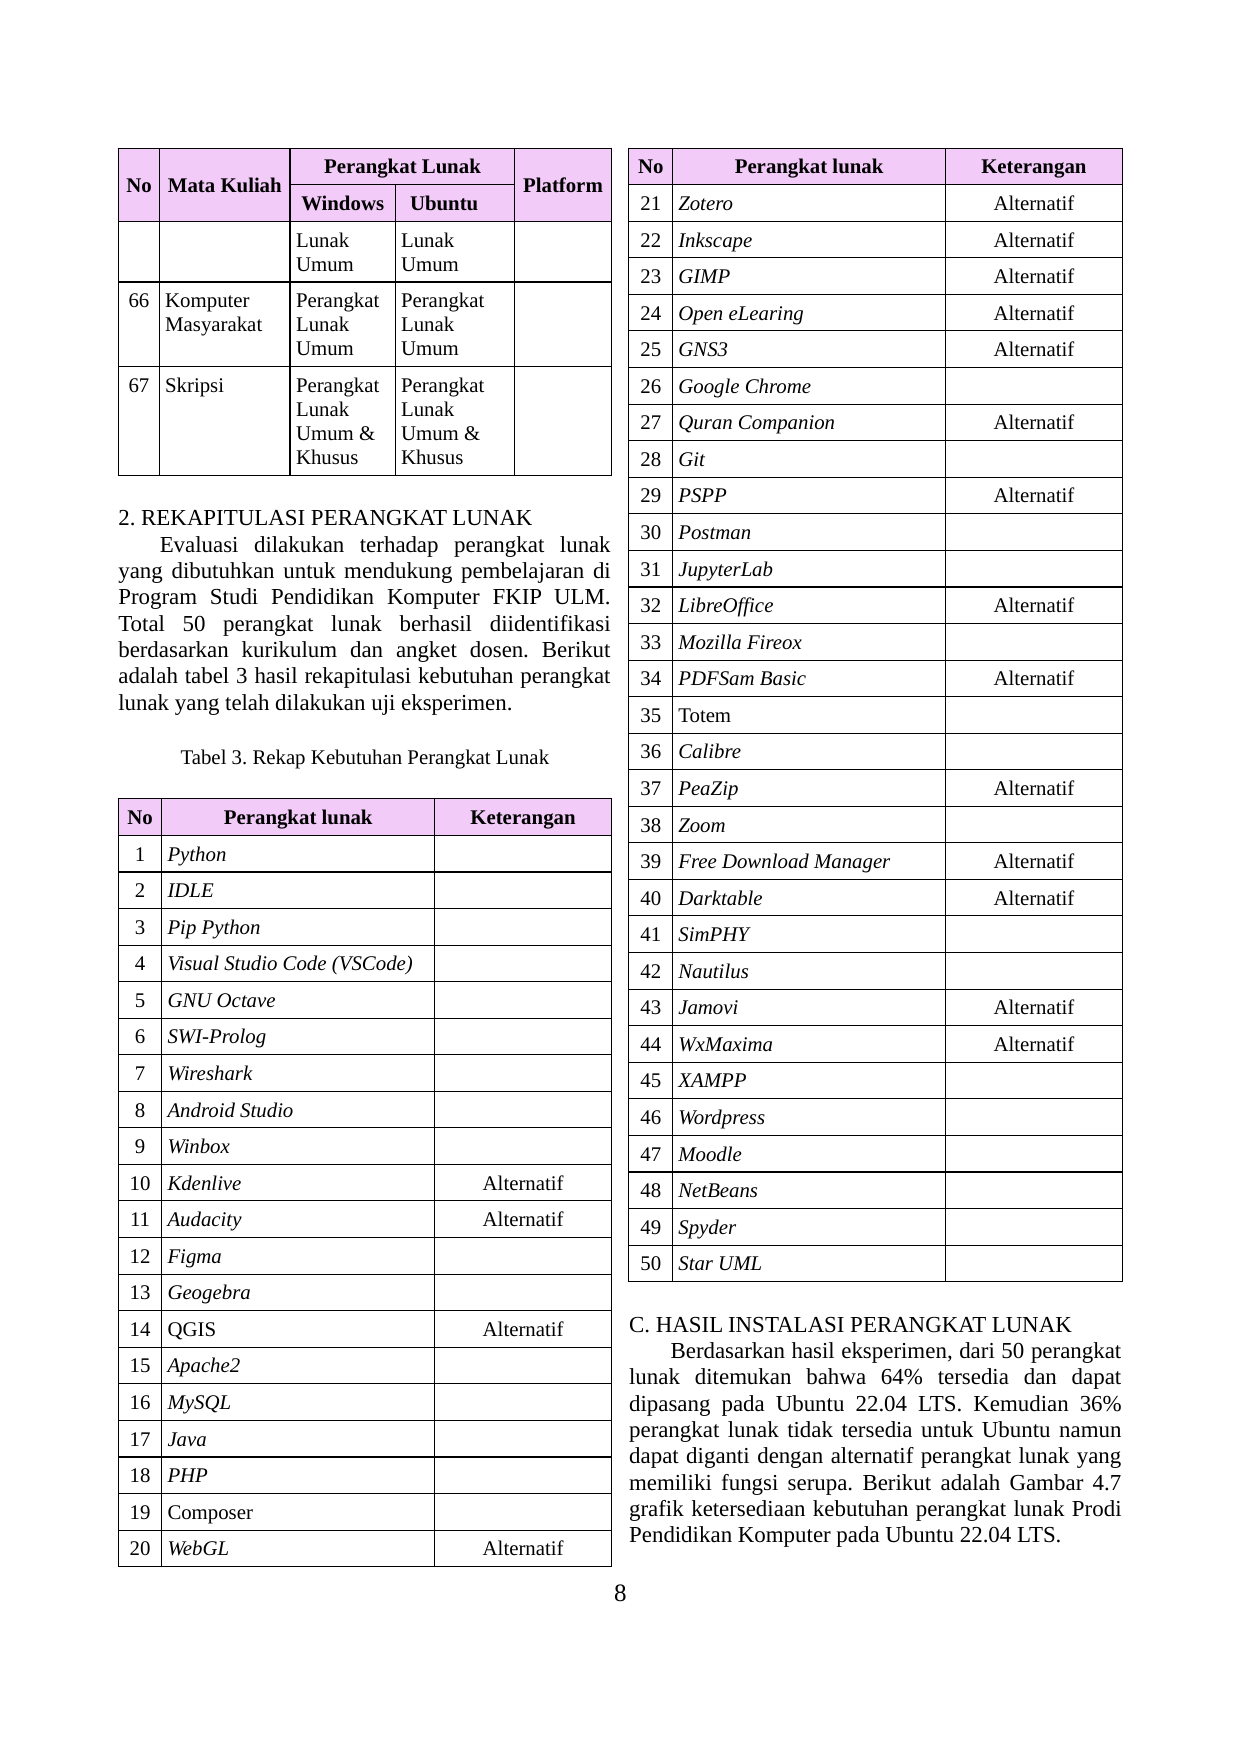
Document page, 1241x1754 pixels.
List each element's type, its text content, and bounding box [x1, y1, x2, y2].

table_cell 27 [629, 405, 672, 440]
table_cell XAMPP [673, 1063, 945, 1098]
table_cell Alternatif [435, 1311, 611, 1347]
table_cell 17 [119, 1421, 161, 1456]
table_cell Wireshark [162, 1055, 434, 1091]
table_cell [435, 836, 611, 871]
table_cell Alternatif [946, 661, 1122, 696]
table_cell Figma [162, 1238, 434, 1273]
table_cell Alternatif [946, 843, 1122, 879]
table_cell 33 [629, 624, 672, 659]
table_cell 13 [119, 1275, 161, 1310]
table_cell 14 [119, 1311, 161, 1347]
text Evaluasi dilakukan terhadap perangkat lunak yang dibutuhkan untuk mendukung pembelajaran di Program Studi Pendidikan Komputer FKIP ULM. Total 50 perangkat lunak berhasil diidentifikasi berdasarkan kurikulum dan angket dosen. Berikut adalah tabel 3 hasil rekapitulasi kebutuhan perangkat lunak yang telah dilakukan uji eksperimen. [118, 531, 611, 715]
table_cell Perangkat Lunak Umum & Khusus [396, 367, 514, 475]
table_cell Calibre [673, 734, 945, 769]
table_cell 25 [629, 331, 672, 367]
table_cell [435, 873, 611, 908]
table_cell 10 [119, 1165, 161, 1200]
table_header Platform [515, 149, 611, 221]
table_cell 2 [119, 873, 161, 908]
table_cell Alternatif [946, 588, 1122, 623]
table_cell Ubuntu [396, 185, 514, 221]
table_cell [435, 1128, 611, 1164]
table_cell Alternatif [435, 1201, 611, 1237]
table_cell Darktable [673, 880, 945, 915]
table_cell [946, 916, 1122, 952]
table_cell Lunak Umum [291, 222, 395, 281]
table_header No [119, 799, 161, 835]
table_cell Git [673, 441, 945, 477]
table_cell 49 [629, 1209, 672, 1244]
table_cell Komputer Masyarakat [160, 283, 289, 366]
table_cell Quran Companion [673, 405, 945, 440]
table_cell [515, 367, 611, 475]
table_cell Nautilus [673, 953, 945, 988]
table_cell Star UML [673, 1246, 945, 1281]
table_cell Alternatif [946, 880, 1122, 915]
table_cell Alternatif [946, 990, 1122, 1025]
table_cell Zotero [673, 185, 945, 221]
table_cell [946, 1173, 1122, 1208]
table_cell Alternatif [946, 295, 1122, 330]
table_cell 45 [629, 1063, 672, 1098]
table_header Perangkat lunak [673, 149, 945, 184]
table_cell [946, 1063, 1122, 1098]
table_cell Kdenlive [162, 1165, 434, 1200]
table_cell 26 [629, 368, 672, 403]
table_cell 7 [119, 1055, 161, 1091]
table_cell [435, 1421, 611, 1456]
table_cell Alternatif [435, 1531, 611, 1566]
table_cell Skripsi [160, 367, 289, 475]
table_cell Perangkat Lunak Umum [396, 283, 514, 366]
table_cell Alternatif [946, 405, 1122, 440]
table_header Keterangan [946, 149, 1122, 184]
table_cell Totem [673, 697, 945, 733]
table_cell QGIS [162, 1311, 434, 1347]
table_cell 41 [629, 916, 672, 952]
table_header Mata Kuliah [160, 149, 289, 221]
table_cell Alternatif [946, 258, 1122, 294]
table_cell Alternatif [946, 331, 1122, 367]
table_cell IDLE [162, 873, 434, 908]
table_cell Alternatif [946, 478, 1122, 513]
text 2. REKAPITULASI PERANGKAT LUNAK [118, 504, 611, 531]
table_cell 8 [119, 1092, 161, 1127]
table_cell [946, 697, 1122, 733]
table_cell [946, 807, 1122, 842]
table_cell WxMaxima [673, 1026, 945, 1062]
table_cell PHP [162, 1458, 434, 1493]
table_cell Python [162, 836, 434, 871]
table_cell [435, 1494, 611, 1529]
table_cell [435, 1019, 611, 1054]
table_cell 43 [629, 990, 672, 1025]
table_cell 24 [629, 295, 672, 330]
table_cell Alternatif [946, 770, 1122, 806]
table_cell 50 [629, 1246, 672, 1281]
text Tabel 3. Rekap kebutuhan perangkat lunak [118, 745, 611, 769]
table_cell [515, 222, 611, 281]
table_cell GNS3 [673, 331, 945, 367]
table_cell [435, 1275, 611, 1310]
table_cell SimPHY [673, 916, 945, 952]
table_cell 3 [119, 909, 161, 944]
table_cell 42 [629, 953, 672, 988]
table_cell Geogebra [162, 1275, 434, 1310]
table_cell PDFSam Basic [673, 661, 945, 696]
table_cell Apache2 [162, 1348, 434, 1383]
table_cell JupyterLab [673, 551, 945, 586]
table_header No [119, 149, 159, 221]
table_cell 46 [629, 1099, 672, 1135]
table_header Perangkat lunak [162, 799, 434, 835]
table_cell 18 [119, 1458, 161, 1493]
table_cell [435, 909, 611, 944]
table_cell 21 [629, 185, 672, 221]
table_cell 28 [629, 441, 672, 477]
table_cell Perangkat Lunak Umum [291, 283, 395, 366]
table_cell Winbox [162, 1128, 434, 1164]
table_cell 15 [119, 1348, 161, 1383]
table_cell GIMP [673, 258, 945, 294]
table_cell 20 [119, 1531, 161, 1566]
table_cell 29 [629, 478, 672, 513]
table_cell 1 [119, 836, 161, 871]
table_cell [946, 368, 1122, 403]
table_cell Spyder [673, 1209, 945, 1244]
table_cell 47 [629, 1136, 672, 1171]
table_cell [946, 514, 1122, 550]
table_cell Lunak Umum [396, 222, 514, 281]
table_cell [435, 946, 611, 981]
table_cell 22 [629, 222, 672, 257]
table_cell [435, 1348, 611, 1383]
table_cell 6 [119, 1019, 161, 1054]
table_cell Audacity [162, 1201, 434, 1237]
table_cell [946, 1099, 1122, 1135]
table_cell 36 [629, 734, 672, 769]
table_cell [435, 1092, 611, 1127]
table_cell 48 [629, 1173, 672, 1208]
table_cell Wordpress [673, 1099, 945, 1135]
table_cell 44 [629, 1026, 672, 1062]
table_cell Alternatif [946, 222, 1122, 257]
table_cell Android Studio [162, 1092, 434, 1127]
table_header Keterangan [435, 799, 611, 835]
table_cell [435, 1238, 611, 1273]
table_cell [946, 1136, 1122, 1171]
table_cell Zoom [673, 807, 945, 842]
table_cell 5 [119, 982, 161, 1018]
table_cell Google Chrome [673, 368, 945, 403]
table_cell [946, 1209, 1122, 1244]
table_cell [946, 551, 1122, 586]
table_cell MySQL [162, 1384, 434, 1420]
table_cell Inkscape [673, 222, 945, 257]
table_cell [435, 1384, 611, 1420]
table_cell Free Download Manager [673, 843, 945, 879]
table_cell 12 [119, 1238, 161, 1273]
table_cell 19 [119, 1494, 161, 1529]
table_cell Composer [162, 1494, 434, 1529]
text C. HASIL INSTALASI PERANGKAT LUNAK [629, 1311, 1122, 1337]
table_cell PSPP [673, 478, 945, 513]
table_cell 39 [629, 843, 672, 879]
table_cell 30 [629, 514, 672, 550]
table_cell NetBeans [673, 1173, 945, 1208]
table_cell WebGL [162, 1531, 434, 1566]
table_cell Jamovi [673, 990, 945, 1025]
table_cell Alternatif [946, 185, 1122, 221]
table_cell Windows [291, 185, 395, 221]
table_cell Moodle [673, 1136, 945, 1171]
table_header No [629, 149, 672, 184]
table_cell Open eLearing [673, 295, 945, 330]
table_cell 31 [629, 551, 672, 586]
table_cell Pip Python [162, 909, 434, 944]
table_cell Visual Studio Code (VSCode) [162, 946, 434, 981]
table_cell [435, 1055, 611, 1091]
table_cell 34 [629, 661, 672, 696]
table_header Perangkat Lunak [291, 149, 514, 184]
table_cell 9 [119, 1128, 161, 1164]
table_cell [946, 1246, 1122, 1281]
table_cell Alternatif [435, 1165, 611, 1200]
table_cell 23 [629, 258, 672, 294]
table_cell 38 [629, 807, 672, 842]
table_cell 40 [629, 880, 672, 915]
table_cell 16 [119, 1384, 161, 1420]
text Berdasarkan hasil eksperimen, dari 50 perangkat lunak ditemukan bahwa 64% tersedia dan dapat dipasang pada Ubuntu 22.04 LTS. Kemudian 36% perangkat lunak tidak tersedia untuk Ubuntu namun dapat diganti dengan alternatif perangkat lunak yang memiliki fungsi serupa. Berikut adalah Gambar 4.7 grafik ketersediaan kebutuhan perangkat lunak Prodi Pendidikan Komputer pada Ubuntu 22.04 LTS. [629, 1337, 1122, 1548]
table_cell [435, 1458, 611, 1493]
table_cell Alternatif [946, 1026, 1122, 1062]
table_cell 67 [119, 367, 159, 475]
table_cell 11 [119, 1201, 161, 1237]
table_cell 37 [629, 770, 672, 806]
table_cell [515, 283, 611, 366]
table_cell [946, 624, 1122, 659]
table_cell 35 [629, 697, 672, 733]
table_cell [946, 441, 1122, 477]
table_cell Mozilla Fireox [673, 624, 945, 659]
table_cell 66 [119, 283, 159, 366]
table_cell Postman [673, 514, 945, 550]
table_cell LibreOffice [673, 588, 945, 623]
table_cell 4 [119, 946, 161, 981]
table_cell [435, 982, 611, 1018]
table_cell 32 [629, 588, 672, 623]
table_cell [946, 953, 1122, 988]
table_cell PeaZip [673, 770, 945, 806]
table_cell Perangkat Lunak Umum & Khusus [291, 367, 395, 475]
table_cell GNU Octave [162, 982, 434, 1018]
table_cell [946, 734, 1122, 769]
table_cell Java [162, 1421, 434, 1456]
table_cell SWI-Prolog [162, 1019, 434, 1054]
